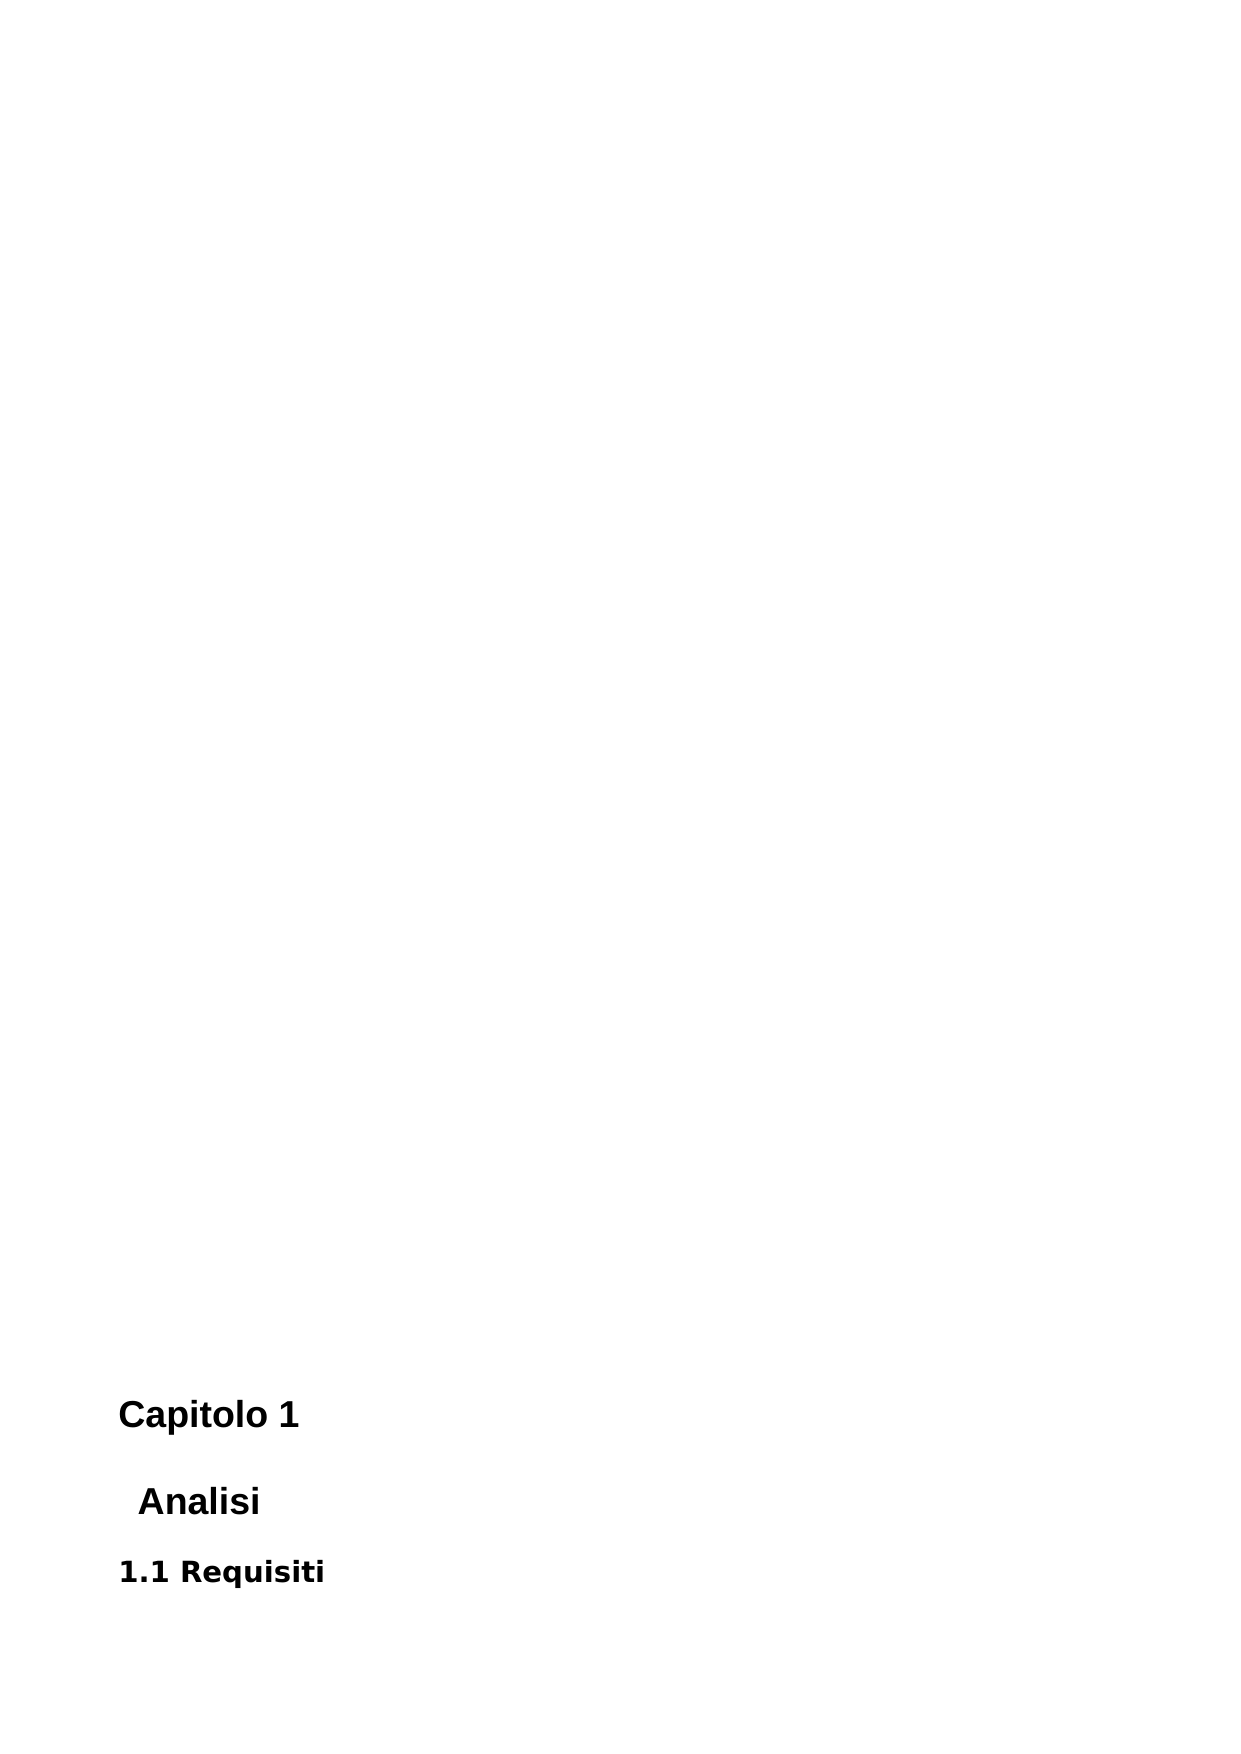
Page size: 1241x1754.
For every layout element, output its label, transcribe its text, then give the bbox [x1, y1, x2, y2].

text Capitolo 1 [118, 1393, 1122, 1436]
text ­ Analisi [118, 1479, 1122, 1522]
text 1.1 Requisiti [118, 1556, 1122, 1589]
